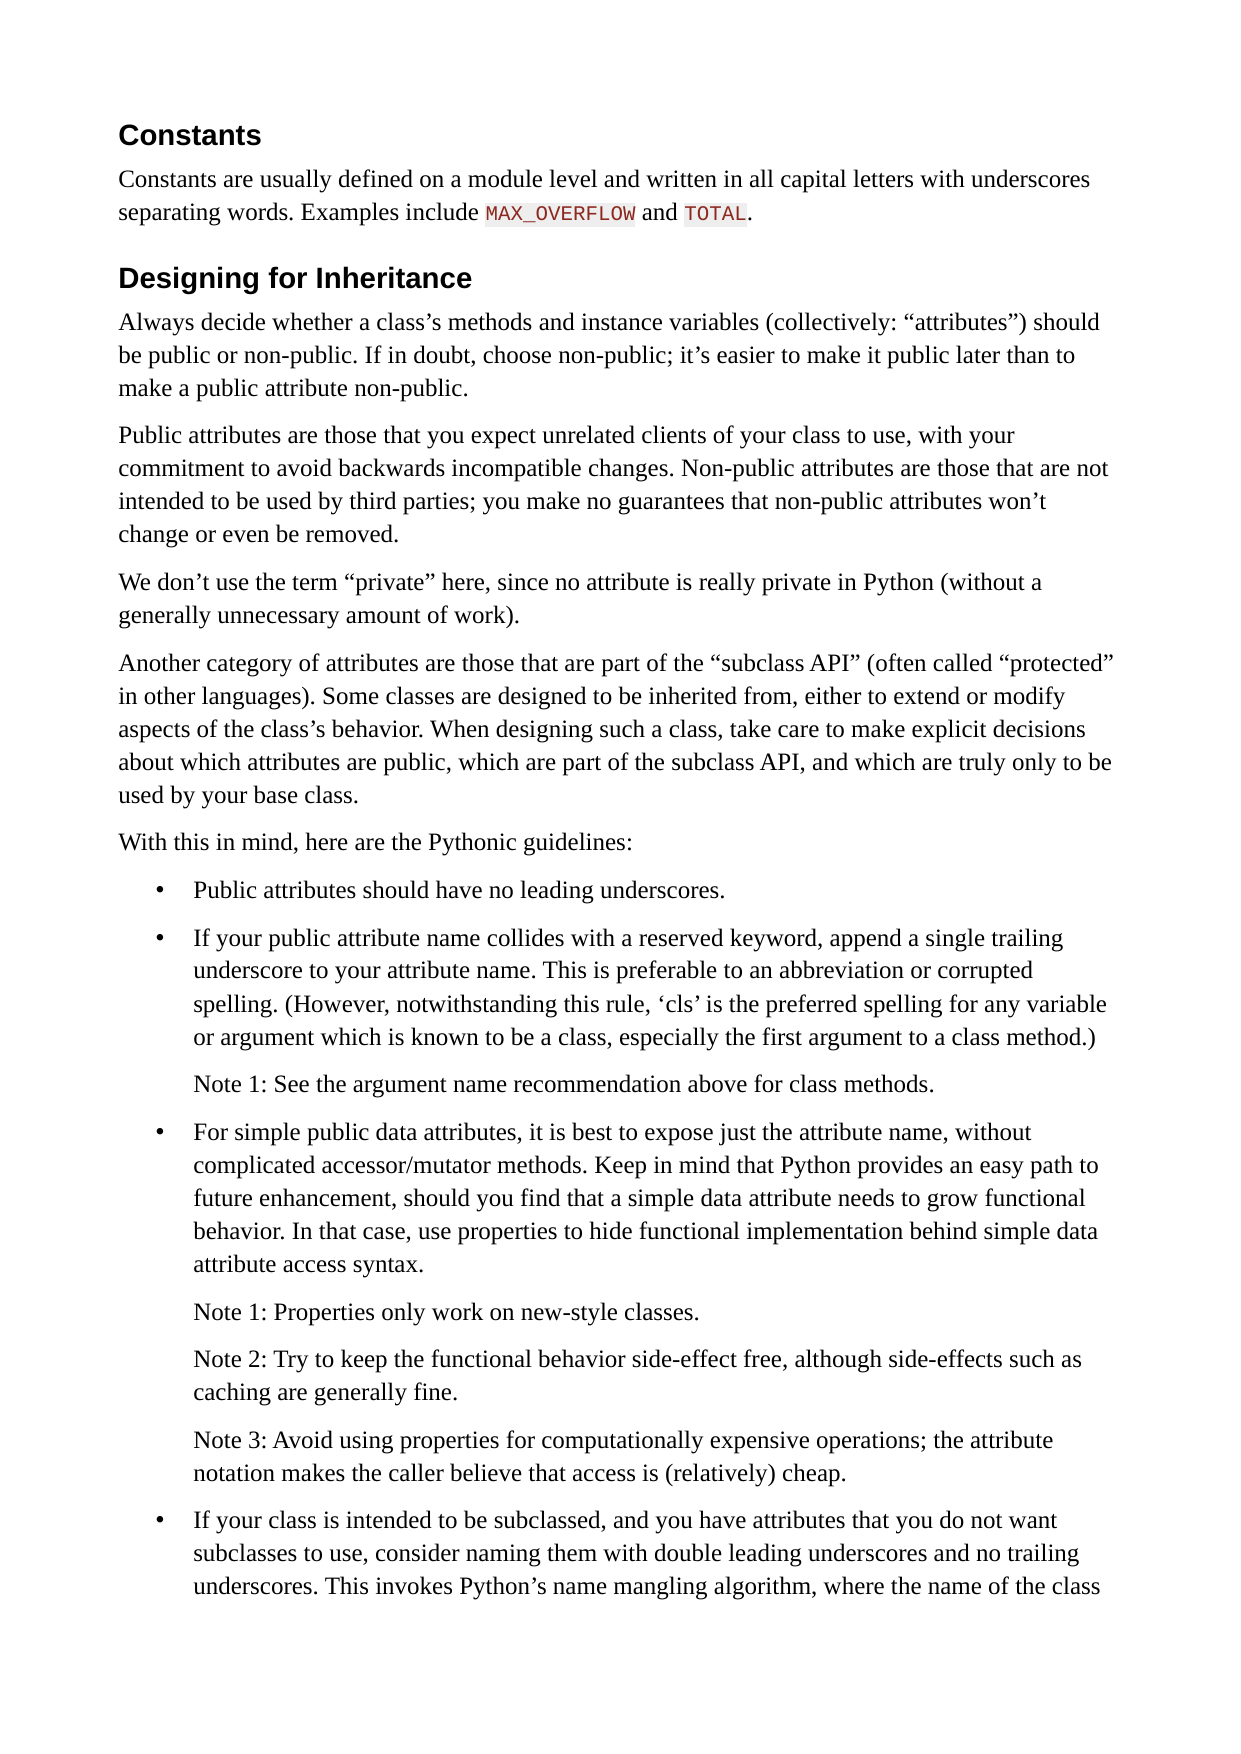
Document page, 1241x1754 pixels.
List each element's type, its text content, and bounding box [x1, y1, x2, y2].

list If your class is intended to be subclassed, and you have attributes that you do not want subclasses to use, consider naming them with double leading underscores and no trailing underscores. This invokes Python’s name mangling algorithm, where the name of the class [156, 1505, 1122, 1600]
list Note 2: Try to keep the functional behavior side-effect free, although side-effects such as caching are generally fine. [156, 1344, 1122, 1406]
text With this in mind, here are the Pythonic guidelines: [118, 827, 1122, 856]
text Always decide whether a class’s methods and instance variables (collectively: “attributes”) should be public or non-public. If in doubt, choose non-public; it’s easier to make it public later than to make a public attribute non-public. [118, 307, 1122, 402]
subtitle Constants [118, 118, 1122, 152]
subtitle Designing for Inheritance [118, 261, 1122, 294]
list For simple public data attributes, it is best to expose just the attribute name, without complicated accessor/mutator methods. Keep in mind that Python provides an easy path to future enhancement, should you find that a simple data attribute needs to grow functional behavior. In that case, use properties to hide functional implementation behind simple data attribute access syntax. [156, 1117, 1122, 1278]
text Public attributes are those that you expect unrelated clients of your class to use, with your commitment to avoid backwards incompatible changes. Non-public attributes are those that are not intended to be used by third parties; you make no guarantees that non-public attributes won’t change or even be removed. [118, 420, 1122, 548]
text Another category of attributes are those that are part of the “subclass API” (often called “protected” in other languages). Some classes are designed to be inherited from, either to extend or modify aspects of the class’s behavior. When designing such a class, take care to make explicit decisions about which attributes are public, which are part of the subclass API, and which are truly only to be used by your base class. [118, 648, 1122, 808]
list Note 1: Properties only work on new-style classes. [156, 1297, 1122, 1325]
list Note 1: See the argument name recommendation above for class methods. [156, 1069, 1122, 1098]
list Note 3: Avoid using properties for computationally expensive operations; the attribute notation makes the caller believe that access is (relatively) cheap. [156, 1425, 1122, 1487]
text Constants are usually defined on a module level and written in all capital letters with underscores separating words. Examples include MAX_OVERFLOW and TOTAL. [118, 164, 1122, 227]
list If your public attribute name collides with a reserved keyword, append a single trailing underscore to your attribute name. This is preferable to an abbreviation or corrupted spelling. (However, notwithstanding this rule, ‘cls’ is the preferred spelling for any variable or argument which is known to be a class, especially the first argument to a class method.) [156, 923, 1122, 1050]
list Public attributes should have no leading underscores. [156, 875, 1122, 904]
text We don’t use the term “private” here, since no attribute is really private in Python (without a generally unnecessary amount of work). [118, 567, 1122, 629]
